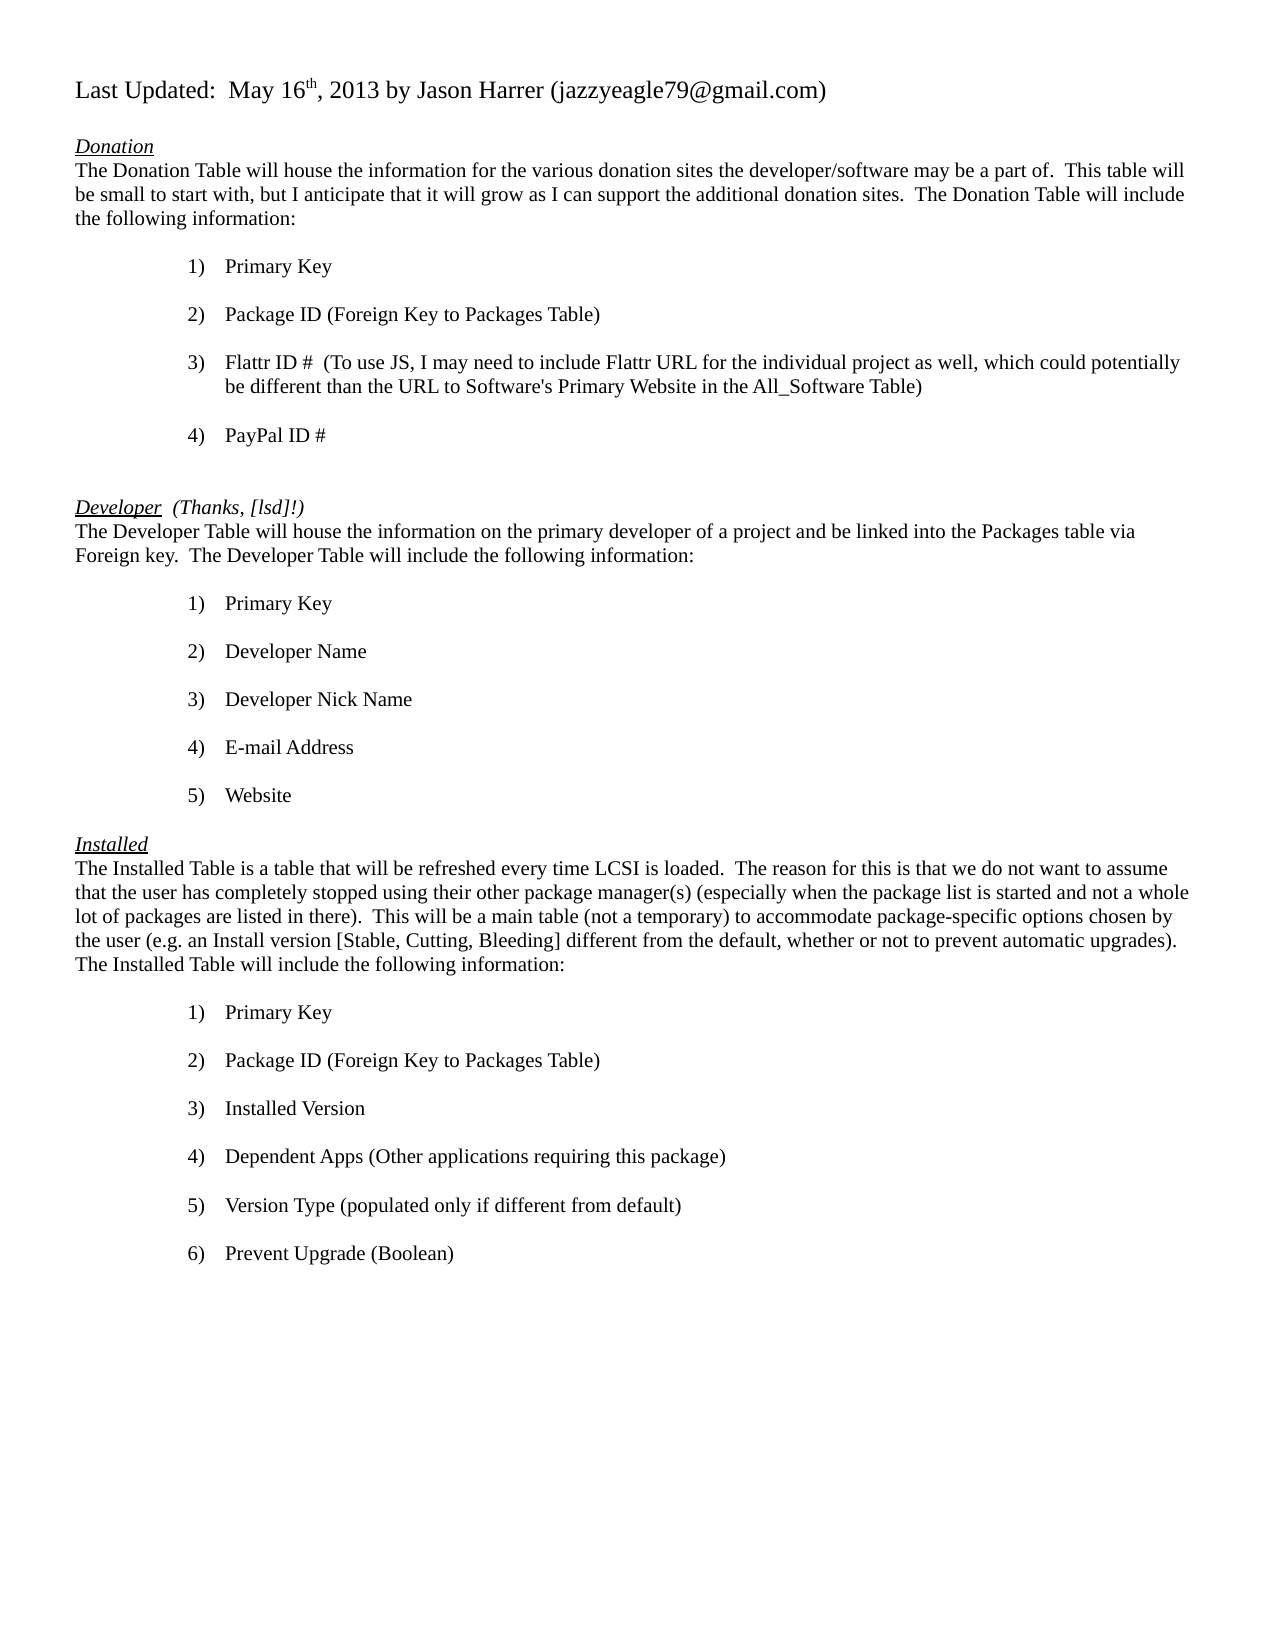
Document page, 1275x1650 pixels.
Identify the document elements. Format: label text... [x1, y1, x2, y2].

text The Installed Table is a table that will be refreshed every time LCSI is loaded. The reason for this is that we do not want to assume that the user has completely stopped using their other package manager(s) (especially when the package list is started and not a whole lot of packages are listed in there). This will be a main table (not a temporary) to accommodate package-specific options chosen by the user (e.g. an Install version [Stable, Cutting, Bleeding] different from the default, whether or not to prevent automatic upgrades). The Installed Table will include the following information: [75, 856, 1200, 976]
list PayPal ID # [187, 422, 1200, 447]
text Developer (Thanks, [lsd]!) [75, 495, 1200, 519]
list Prevent Upgrade (Boolean) [187, 1241, 1200, 1265]
list Flattr ID # (To use JS, I may need to include Flattr URL for the individual project as well, which could potentially be different than the URL to Software's Primary Website in the All_Software Table) [187, 350, 1200, 398]
list Version Type (populated only if different from default) [187, 1192, 1200, 1217]
list Primary Key [187, 591, 1200, 615]
list Installed Version [187, 1096, 1200, 1120]
list Primary Key [187, 254, 1200, 278]
list Package ID (Foreign Key to Packages Table) [187, 1048, 1200, 1072]
list Developer Name [187, 639, 1200, 663]
list Package ID (Foreign Key to Packages Table) [187, 302, 1200, 326]
text The Donation Table will house the information for the various donation sites the developer/software may be a part of. This table will be small to start with, but I anticipate that it will grow as I can support the additional donation sites. The Donation Table will include the following information: [75, 158, 1200, 230]
list Primary Key [187, 1000, 1200, 1024]
list Developer Nick Name [187, 687, 1200, 711]
text Donation [75, 134, 1200, 158]
list Website [187, 783, 1200, 807]
text The Developer Table will house the information on the primary developer of a project and be linked into the Packages table via Foreign key. The Developer Table will include the following information: [75, 519, 1200, 567]
list E-mail Address [187, 735, 1200, 759]
list Dependent Apps (Other applications requiring this package) [187, 1144, 1200, 1168]
text Installed [75, 832, 1200, 856]
